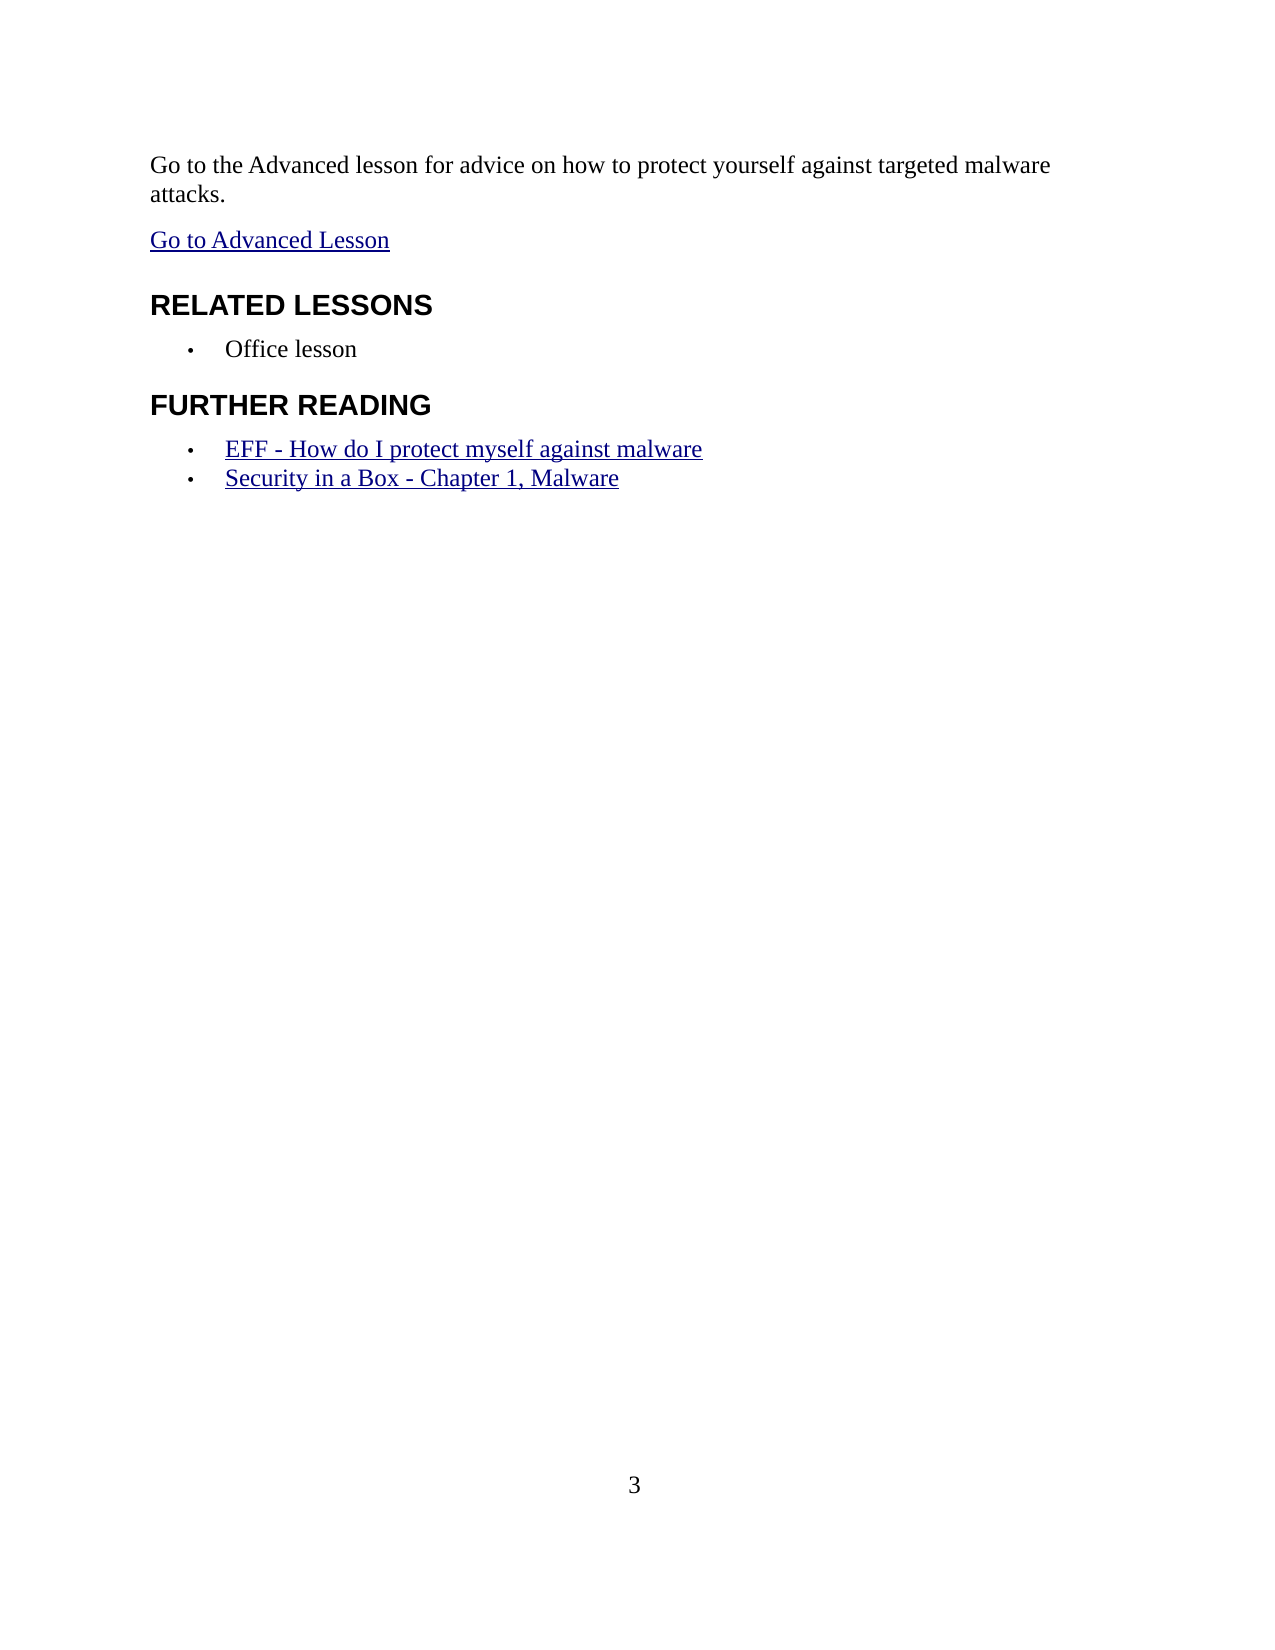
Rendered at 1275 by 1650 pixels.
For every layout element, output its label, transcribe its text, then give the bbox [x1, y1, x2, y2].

subtitle RELATED LESSONS [150, 288, 1125, 322]
list Security in a Box - Chapter 1, Malware [187, 463, 1125, 491]
list EFF - How do I protect myself against malware [187, 434, 1125, 463]
subtitle FURTHER READING [150, 388, 1125, 421]
text Go to the Advanced lesson for advice on how to protect yourself against targeted malware attacks. [150, 150, 1125, 207]
text Go to Advanced Lesson [150, 225, 1125, 254]
list Office lesson [187, 334, 1125, 363]
